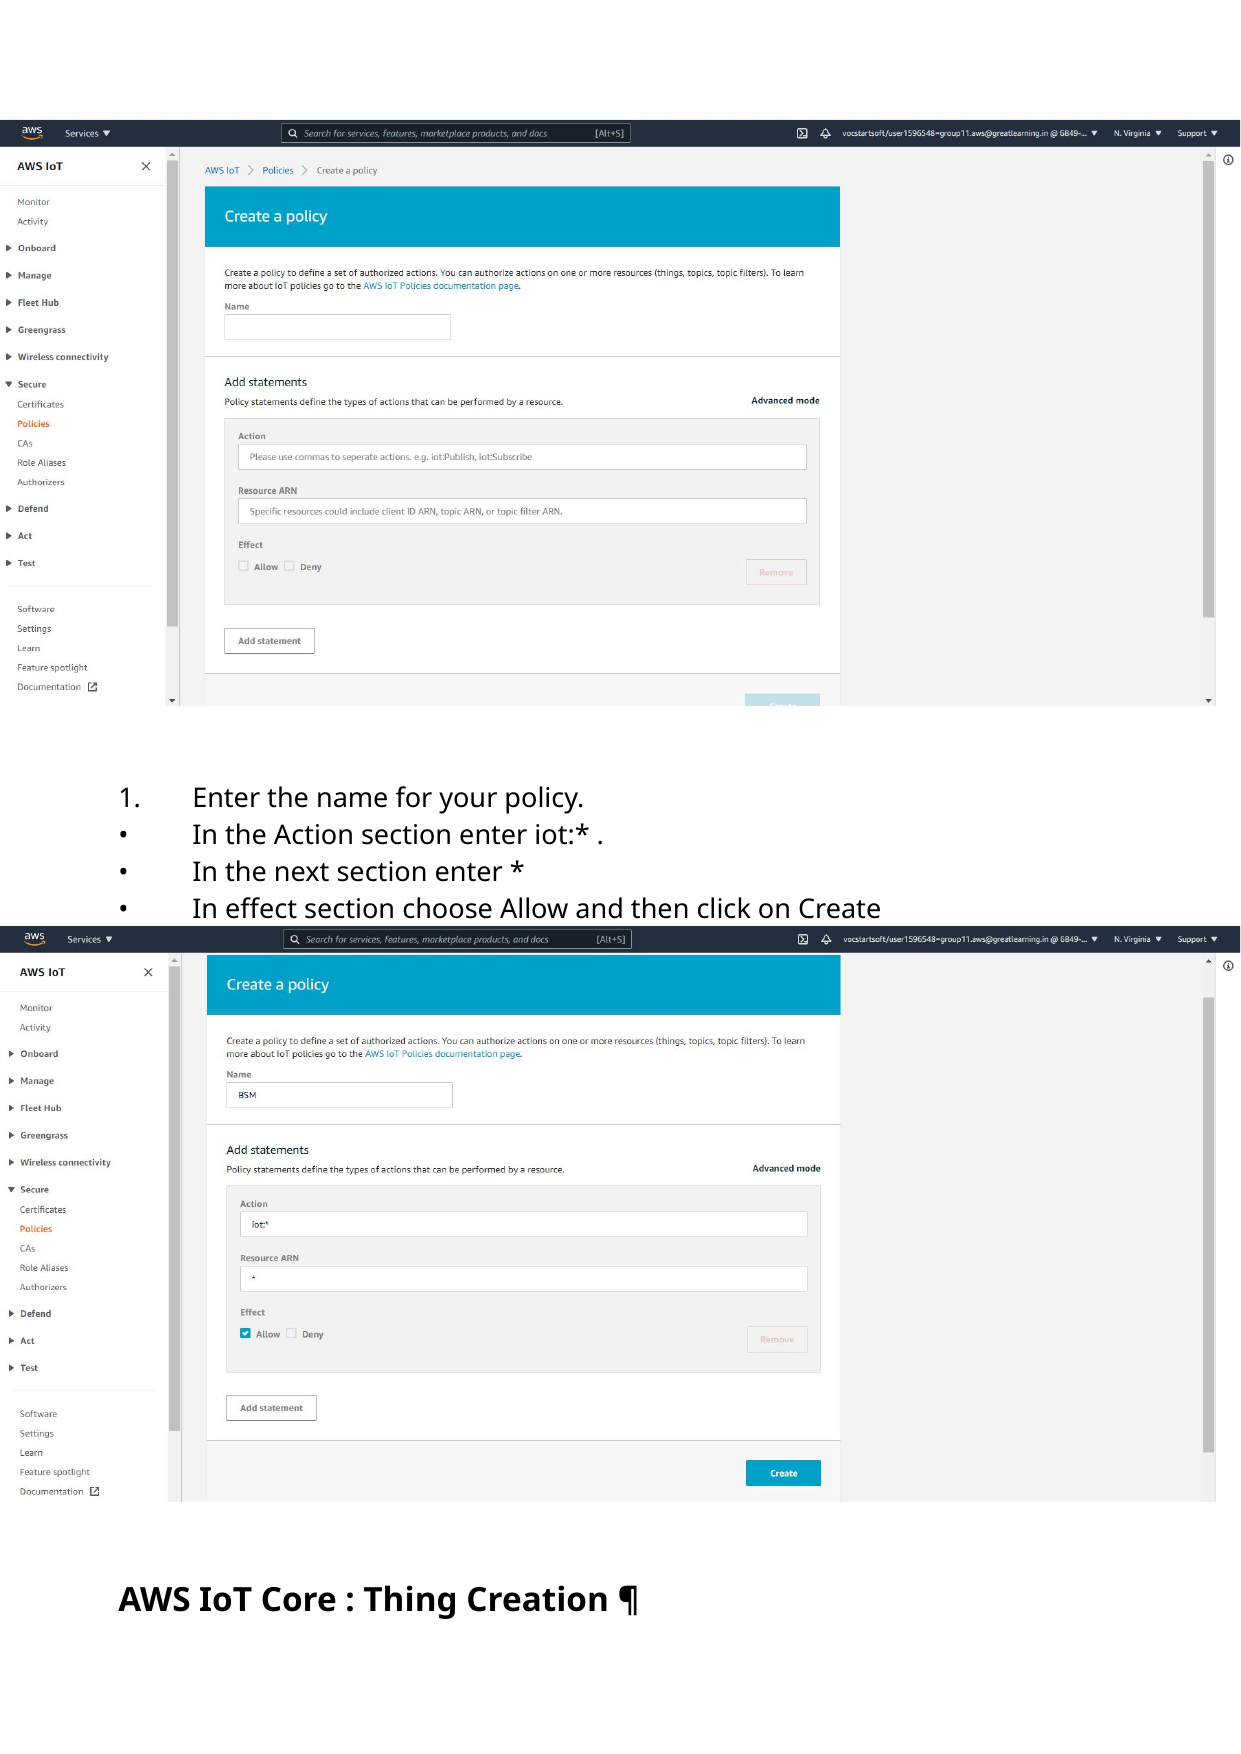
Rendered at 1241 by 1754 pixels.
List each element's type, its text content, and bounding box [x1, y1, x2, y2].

list In effect section choose Allow and then click on Create [118, 889, 1122, 926]
picture [0, 926, 1241, 1502]
list In the next section enter * [118, 853, 1122, 889]
text AWS IoT Core : Thing Creation ¶ [118, 1576, 1122, 1621]
picture [0, 118, 1241, 706]
list Enter the name for your policy. [118, 779, 1122, 816]
list In the Action section enter iot:* . [118, 816, 1122, 853]
